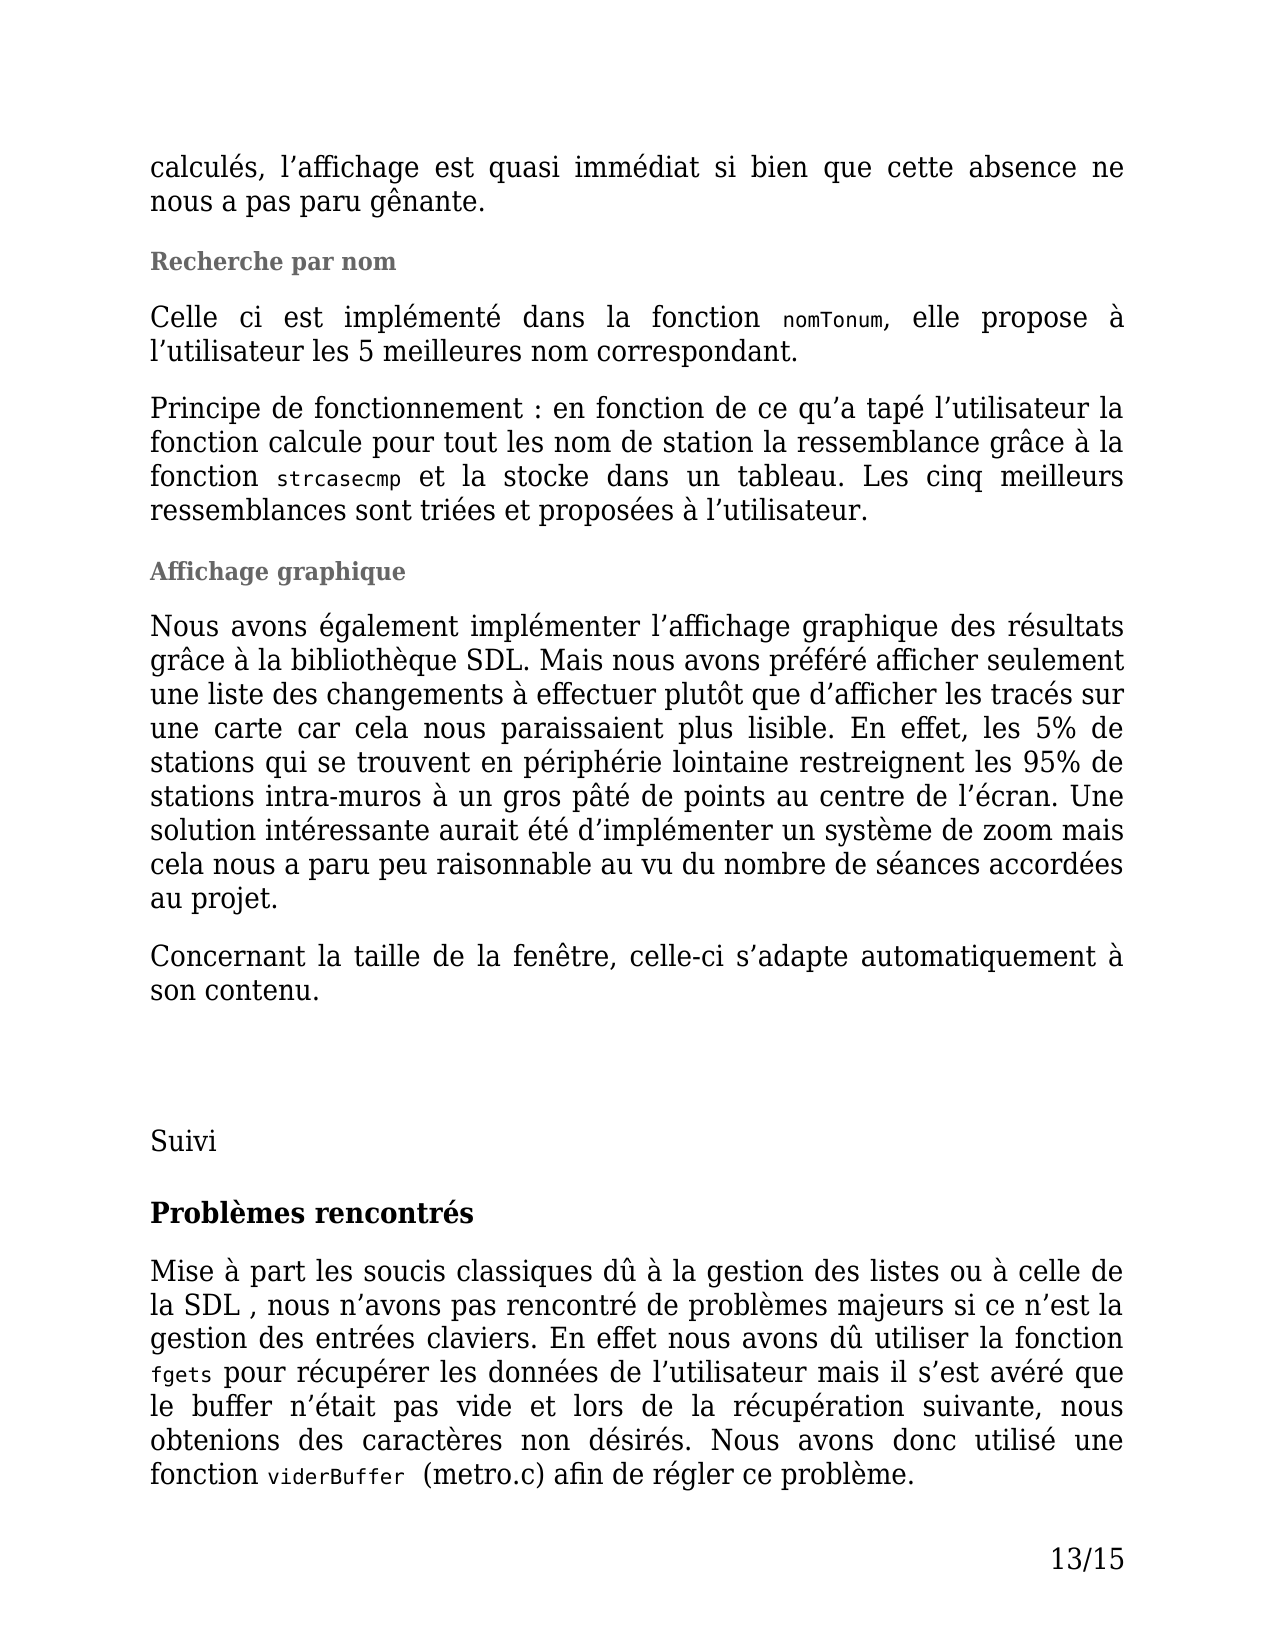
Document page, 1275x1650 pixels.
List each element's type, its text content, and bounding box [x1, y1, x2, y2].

subtitle Affichage graphique [150, 557, 1125, 586]
subtitle Recherche par nom [150, 247, 1125, 276]
text Concernant la taille de la fenêtre, celle-ci s’adapte automatiquement à son contenu. [150, 939, 1125, 1007]
text Celle ci est implémenté dans la fonction nomTonum, elle propose à l’utilisateur les 5 meilleures nom correspondant. [150, 300, 1125, 368]
text Nous avons également implémenter l’affichage graphique des résultats grâce à la bibliothèque SDL. Mais nous avons préféré afficher seulement une liste des changements à effectuer plutôt que d’afficher les tracés sur une carte car cela nous paraissaient plus lisible. En effet, les 5% de stations qui se trouvent en périphérie lointaine restreignent les 95% de stations intra-muros à un gros pâté de points au centre de l’écran. Une solution intéressante aurait été d’implémenter un système de zoom mais cela nous a paru peu raisonnable au vu du nombre de séances accordées au projet. [150, 610, 1125, 915]
text Principe de fonctionnement : en fonction de ce qu’a tapé l’utilisateur la fonction calcule pour tout les nom de station la ressemblance grâce à la fonction strcasecmp et la stocke dans un tableau. Les cinq meilleurs ressemblances sont triées et proposées à l’utilisateur. [150, 392, 1125, 527]
text Mise à part les soucis classiques dû à la gestion des listes ou à celle de la SDL , nous n’avons pas rencontré de problèmes majeurs si ce n’est la gestion des entrées claviers. En effet nous avons dû utiliser la fonction fgets pour récupérer les données de l’utilisateur mais il s’est avéré que le buffer n’était pas vide et lors de la récupération suivante, nous obtenions des caractères non désirés. Nous avons donc utilisé une fonction viderBuffer (metro.c) afin de régler ce problème. [150, 1254, 1125, 1493]
subtitle Suivi [150, 1124, 1125, 1158]
text calculés, l’affichage est quasi immédiat si bien que cette absence ne nous a pas paru gênante. [150, 150, 1125, 218]
subtitle Problèmes rencontrés [150, 1196, 1125, 1230]
